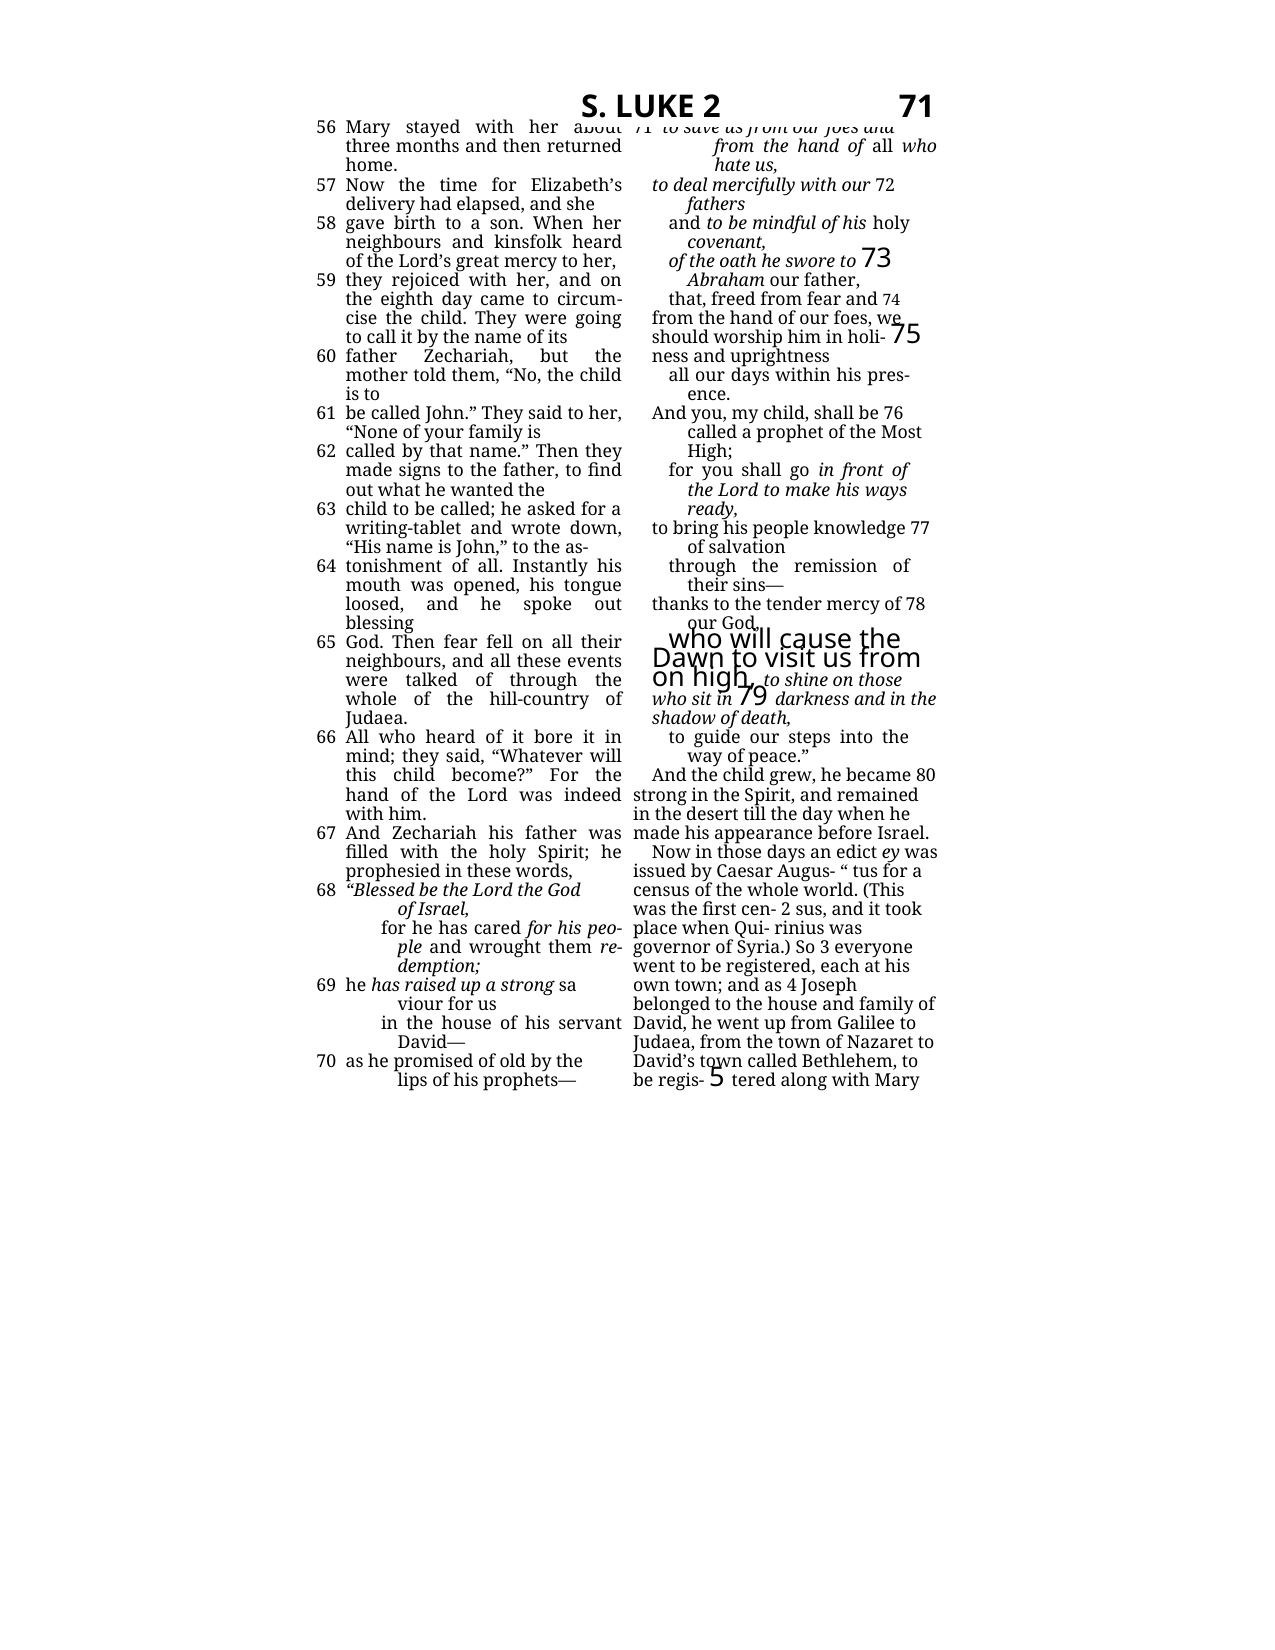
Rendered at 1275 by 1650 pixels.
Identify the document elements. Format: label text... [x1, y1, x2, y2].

list to save us from our foes and [633, 118, 939, 138]
list Now the time for Elizabeth’s delivery had elapsed, and she [316, 176, 622, 214]
text for you shall go in front of the Lord to make his ways ready, [668, 462, 909, 519]
text that, freed from fear and 74 from the hand of our foes, we should worship him in holi- 75 ness and uprightness [652, 290, 939, 366]
text who will cause the Dawn to visit us from on high, to shine on those who sit in 79 darkness and in the shad­ow of death, [652, 633, 939, 728]
list gave birth to a son. When her neighbours and kinsfolk heard of the Lord’s great mercy to her, [316, 214, 622, 271]
list And Zechariah his father was filled with the holy Spirit; he prophesied in these words, [316, 824, 622, 881]
text to guide our steps into the way of peace.” [668, 728, 909, 767]
text and to be mindful of his holy covenant, [668, 214, 909, 252]
list “Blessed be the Lord the God [316, 881, 622, 900]
list God. Then fear fell on all their neighbours, and all these events were talked of through the whole of the hill-country of Judaea. [316, 633, 622, 728]
text to bring his people knowledge 77 of salvation [652, 519, 939, 557]
list be called John.” They said to her, “None of your family is [316, 404, 622, 443]
text Now in those days an edict ey was issued by Caesar Augus- “ tus for a census of the whole world. (This was the first cen- 2 sus, and it took place when Qui- rinius was governor of Syria.) So 3 everyone went to be registered, each at his own town; and as 4 Joseph belonged to the house and family of David, he went up from Galilee to Judaea, from the town of Nazaret to David’s town called Bethlehem, to be regis- 5 tered along with Mary [633, 843, 939, 1091]
text viour for us [397, 995, 622, 1014]
text lips of his prophets— [397, 1072, 622, 1091]
text thanks to the tender mercy of 78 our God, [652, 595, 939, 633]
list father Zechariah, but the mother told them, “No, the child is to [316, 347, 622, 404]
text for he has cared for his peo­ple and wrought them re­demption; [381, 919, 622, 976]
text of the oath he swore to 73 Abraham our father, [668, 252, 939, 290]
text all our days within his pres­ence. [668, 366, 909, 404]
list All who heard of it bore it in mind; they said, “Whatever will this child become?” For the hand of the Lord was indeed with him. [316, 728, 622, 824]
text of Israel, [397, 900, 622, 919]
list tonishment of all. Instantly his mouth was opened, his tongue loosed, and he spoke out blessing [316, 557, 622, 633]
list Mary stayed with her about three months and then returned home. [316, 118, 622, 176]
list they rejoiced with her, and on the eighth day came to circum­cise the child. They were going to call it by the name of its [316, 271, 622, 347]
list he has raised up a strong sa­ [316, 976, 622, 995]
text to deal mercifully with our 72 fathers [652, 176, 939, 214]
text And you, my child, shall be 76 called a prophet of the Most High; [652, 404, 939, 462]
text in the house of his servant David— [381, 1014, 622, 1053]
list as he promised of old by the [316, 1053, 622, 1072]
list called by that name.” Then they made signs to the father, to find out what he wanted the [316, 443, 622, 500]
text from the hand of all who hate us, [714, 138, 939, 176]
text And the child grew, he became 80 strong in the Spirit, and re­mained in the desert till the day when he made his appearance before Israel. [633, 767, 939, 843]
text through the remission of their sins— [668, 557, 909, 595]
list child to be called; he asked for a writing-tablet and wrote down, “His name is John,” to the as- [316, 500, 622, 557]
